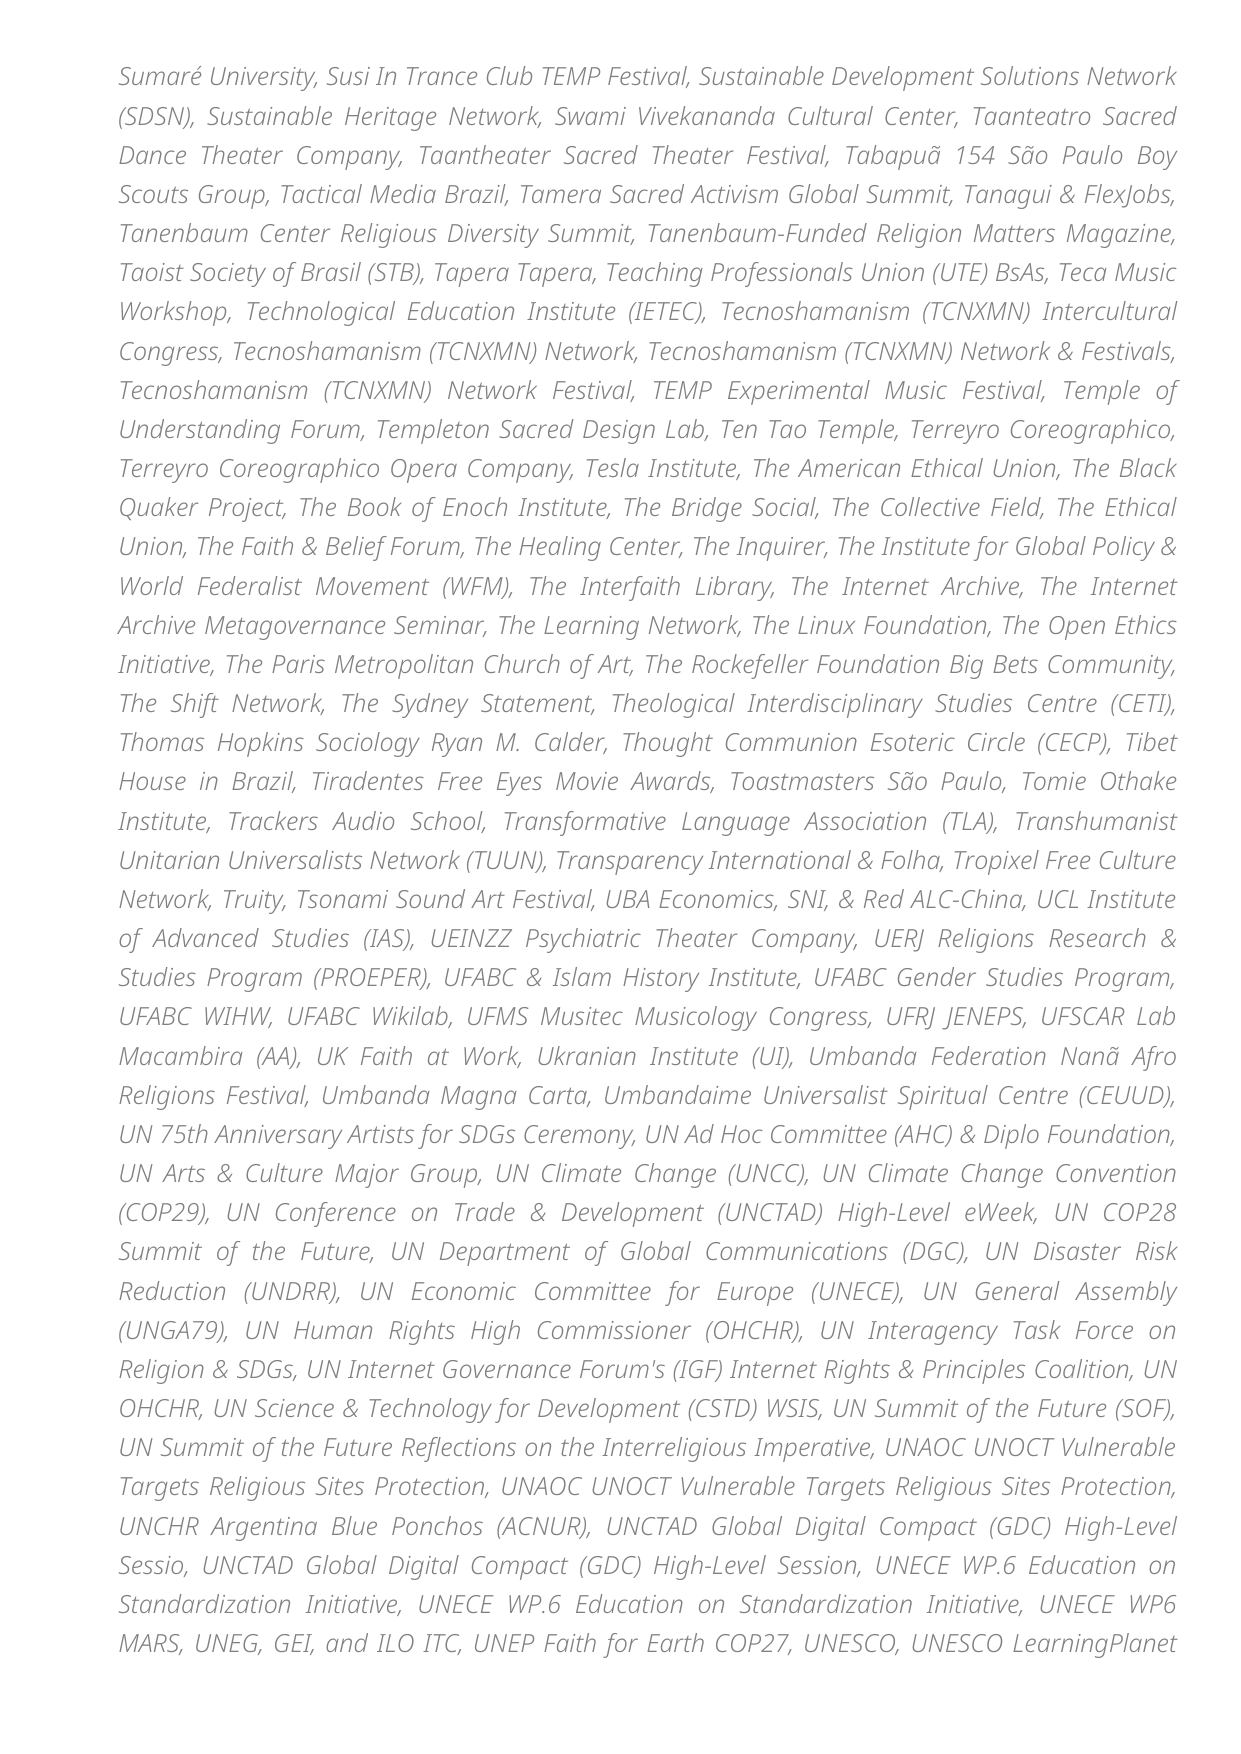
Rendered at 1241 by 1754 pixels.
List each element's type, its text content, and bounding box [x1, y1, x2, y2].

text Sumaré University, Susi In Trance Club TEMP Festival, Sustainable Development Solutions Network (SDSN), Sustainable Heritage Network, Swami Vivekananda Cultural Center, Taanteatro Sacred Dance Theater Company, Taantheater Sacred Theater Festival, Tabapuã 154 São Paulo Boy Scouts Group, Tactical Media Brazil, Tamera Sacred Activism Global Summit, Tanagui & FlexJobs, Tanenbaum Center Religious Diversity Summit, Tanenbaum-Funded Religion Matters Magazine, Taoist Society of Brasil (STB), Tapera Tapera, Teaching Professionals Union (UTE) BsAs, Teca Music Workshop, Technological Education Institute (IETEC), Tecnoshamanism (TCNXMN) Intercultural Congress, Tecnoshamanism (TCNXMN) Network, Tecnoshamanism (TCNXMN) Network & Festivals, Tecnoshamanism (TCNXMN) Network Festival, TEMP Experimental Music Festival, Temple of Understanding Forum, Templeton Sacred Design Lab, Ten Tao Temple, Terreyro Coreographico, Terreyro Coreographico Opera Company, Tesla Institute, The American Ethical Union, The Black Quaker Project, The Book of Enoch Institute, The Bridge Social, The Collective Field, The Ethical Union, The Faith & Belief Forum, The Healing Center, The Inquirer, The Institute for Global Policy & World Federalist Movement (WFM), The Interfaith Library, The Internet Archive, The Internet Archive Metagovernance Seminar, The Learning Network, The Linux Foundation, The Open Ethics Initiative, The Paris Metropolitan Church of Art, The Rockefeller Foundation Big Bets Community, The Shift Network, The Sydney Statement, Theological Interdisciplinary Studies Centre (CETI), Thomas Hopkins Sociology Ryan M. Calder, Thought Communion Esoteric Circle (CECP), Tibet House in Brazil, Tiradentes Free Eyes Movie Awards, Toastmasters São Paulo, Tomie Othake Institute, Trackers Audio School, Transformative Language Association (TLA), Transhumanist Unitarian Universalists Network (TUUN), Transparency International & Folha, Tropixel Free Culture Network, Truity, Tsonami Sound Art Festival, UBA Economics, SNI, & Red ALC-China, UCL Institute of Advanced Studies (IAS), UEINZZ Psychiatric Theater Company, UERJ Religions Research & Studies Program (PROEPER), UFABC & Islam History Institute, UFABC Gender Studies Program, UFABC WIHW, UFABC Wikilab, UFMS Musitec Musicology Congress, UFRJ JENEPS, UFSCAR Lab Macambira (AA), UK Faith at Work, Ukranian Institute (UI), Umbanda Federation Nanã Afro Religions Festival, Umbanda Magna Carta, Umbandaime Universalist Spiritual Centre (CEUUD), UN 75th Anniversary Artists for SDGs Ceremony, UN Ad Hoc Committee (AHC) & Diplo Foundation, UN Arts & Culture Major Group, UN Climate Change (UNCC), UN Climate Change Convention (COP29), UN Conference on Trade & Development (UNCTAD) High-Level eWeek, UN COP28 Summit of the Future, UN Department of Global Communications (DGC), UN Disaster Risk Reduction (UNDRR), UN Economic Committee for Europe (UNECE), UN General Assembly (UNGA79), UN Human Rights High Commissioner (OHCHR), UN Interagency Task Force on Religion & SDGs, UN Internet Governance Forum's (IGF) Internet Rights & Principles Coalition, UN OHCHR, UN Science & Technology for Development (CSTD) WSIS, UN Summit of the Future (SOF), UN Summit of the Future Reflections on the Interreligious Imperative, UNAOC UNOCT Vulnerable Targets Religious Sites Protection, UNAOC UNOCT Vulnerable Targets Religious Sites Protection, UNCHR Argentina Blue Ponchos (ACNUR), UNCTAD Global Digital Compact (GDC) High-Level Sessio, UNCTAD Global Digital Compact (GDC) High-Level Session, UNECE WP.6 Education on Standardization Initiative, UNECE WP.6 Education on Standardization Initiative, UNECE WP6 MARS, UNEG, GEI, and ILO ITC, UNEP Faith for Earth COP27, UNESCO, UNESCO LearningPlanet [118, 59, 1181, 1660]
